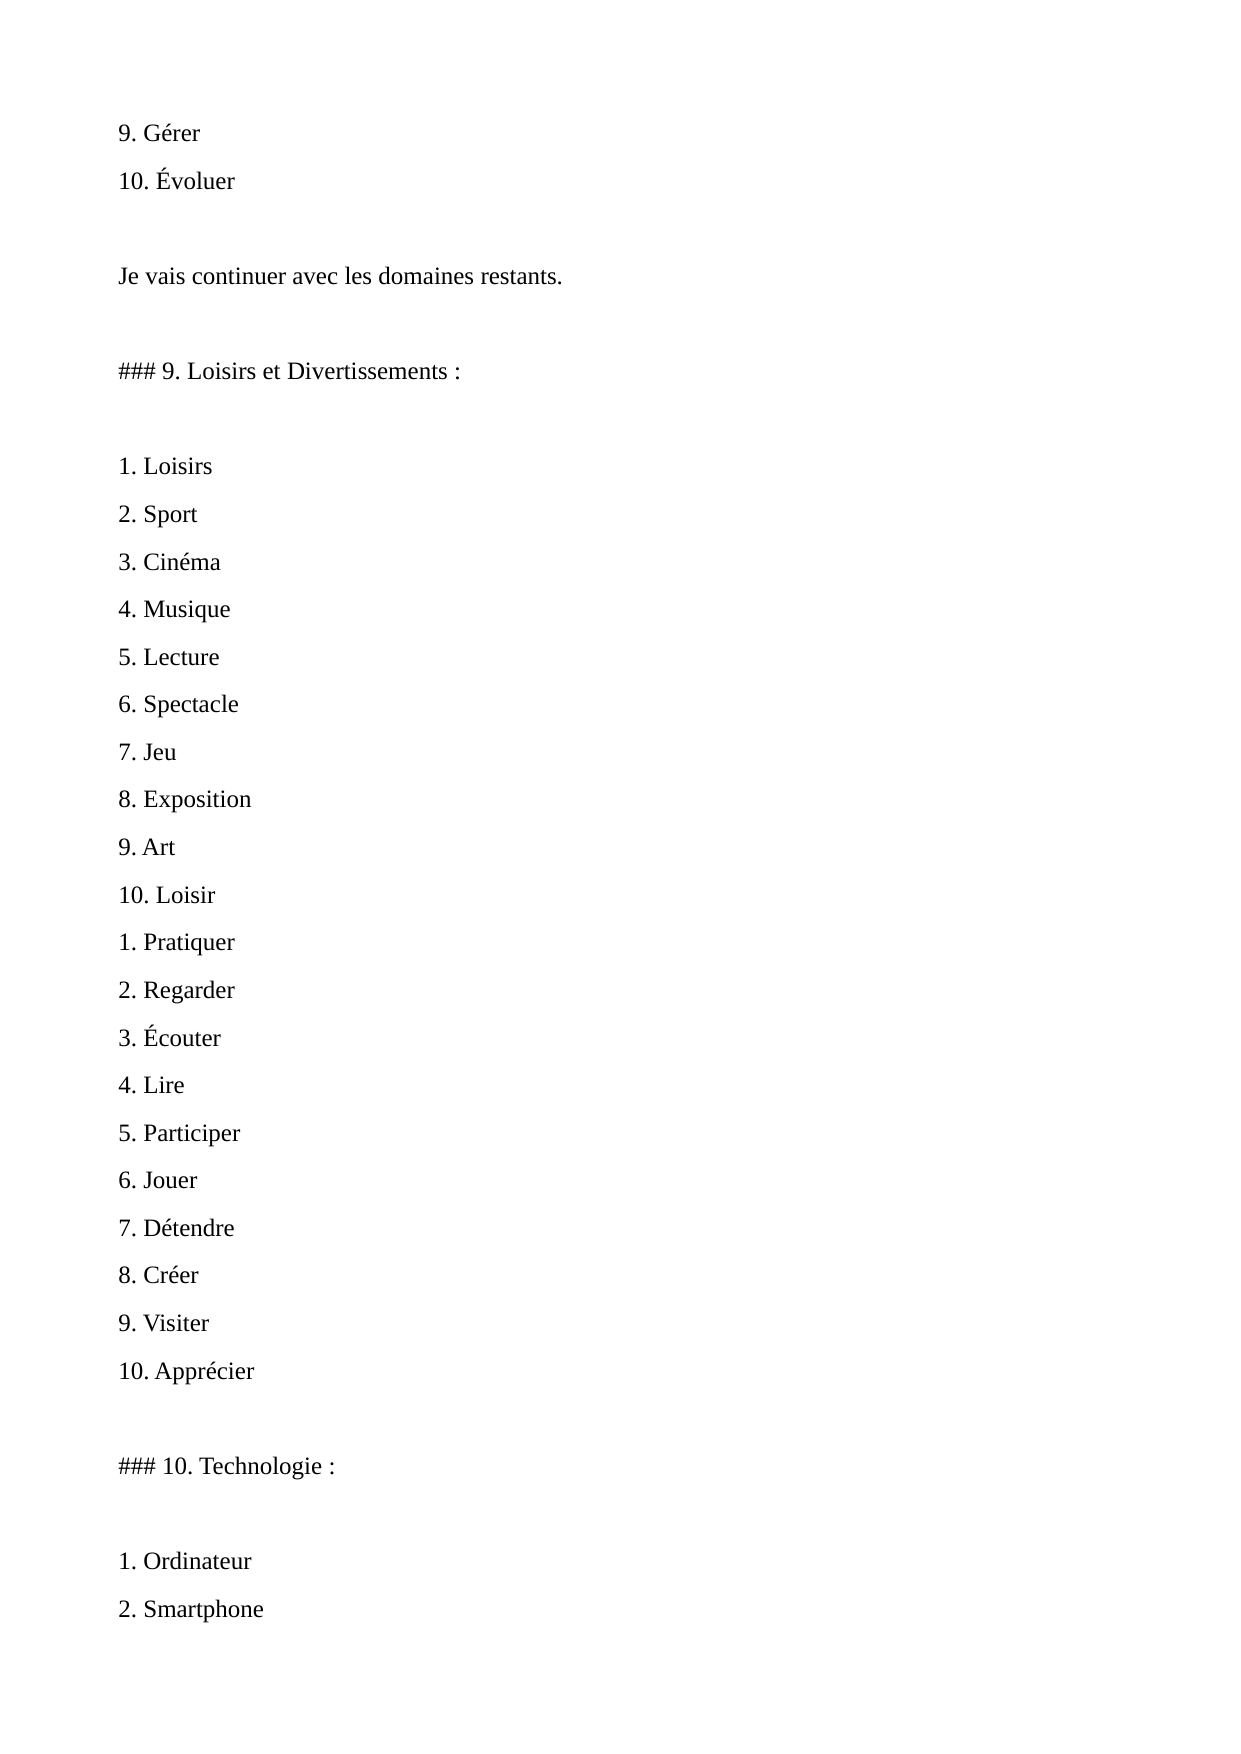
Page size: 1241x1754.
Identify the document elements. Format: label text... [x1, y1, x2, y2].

text 5. Lecture [118, 642, 1122, 671]
text 4. Lire [118, 1070, 1122, 1099]
text 10. Loisir [118, 880, 1122, 908]
text 10. Apprécier [118, 1356, 1122, 1384]
text 3. Cinéma [118, 547, 1122, 575]
text Je vais continuer avec les domaines restants. [118, 261, 1122, 290]
text 4. Musique [118, 594, 1122, 623]
text 1. Loisirs [118, 451, 1122, 480]
text 8. Créer [118, 1261, 1122, 1289]
text 8. Exposition [118, 784, 1122, 813]
text 3. Écouter [118, 1023, 1122, 1051]
text 10. Évoluer [118, 166, 1122, 194]
text 6. Jouer [118, 1165, 1122, 1194]
text ### 9. Loisirs et Divertissements : [118, 356, 1122, 385]
text 1. Pratiquer [118, 927, 1122, 956]
text 7. Détendre [118, 1213, 1122, 1242]
text 1. Ordinateur [118, 1546, 1122, 1575]
text ### 10. Technologie : [118, 1451, 1122, 1480]
text 6. Spectacle [118, 689, 1122, 718]
text 7. Jeu [118, 737, 1122, 766]
text 2. Regarder [118, 975, 1122, 1004]
text 9. Art [118, 832, 1122, 861]
text 2. Smartphone [118, 1594, 1122, 1623]
text 2. Sport [118, 499, 1122, 528]
text 9. Visiter [118, 1308, 1122, 1337]
text 5. Participer [118, 1118, 1122, 1147]
text 9. Gérer [118, 118, 1122, 147]
